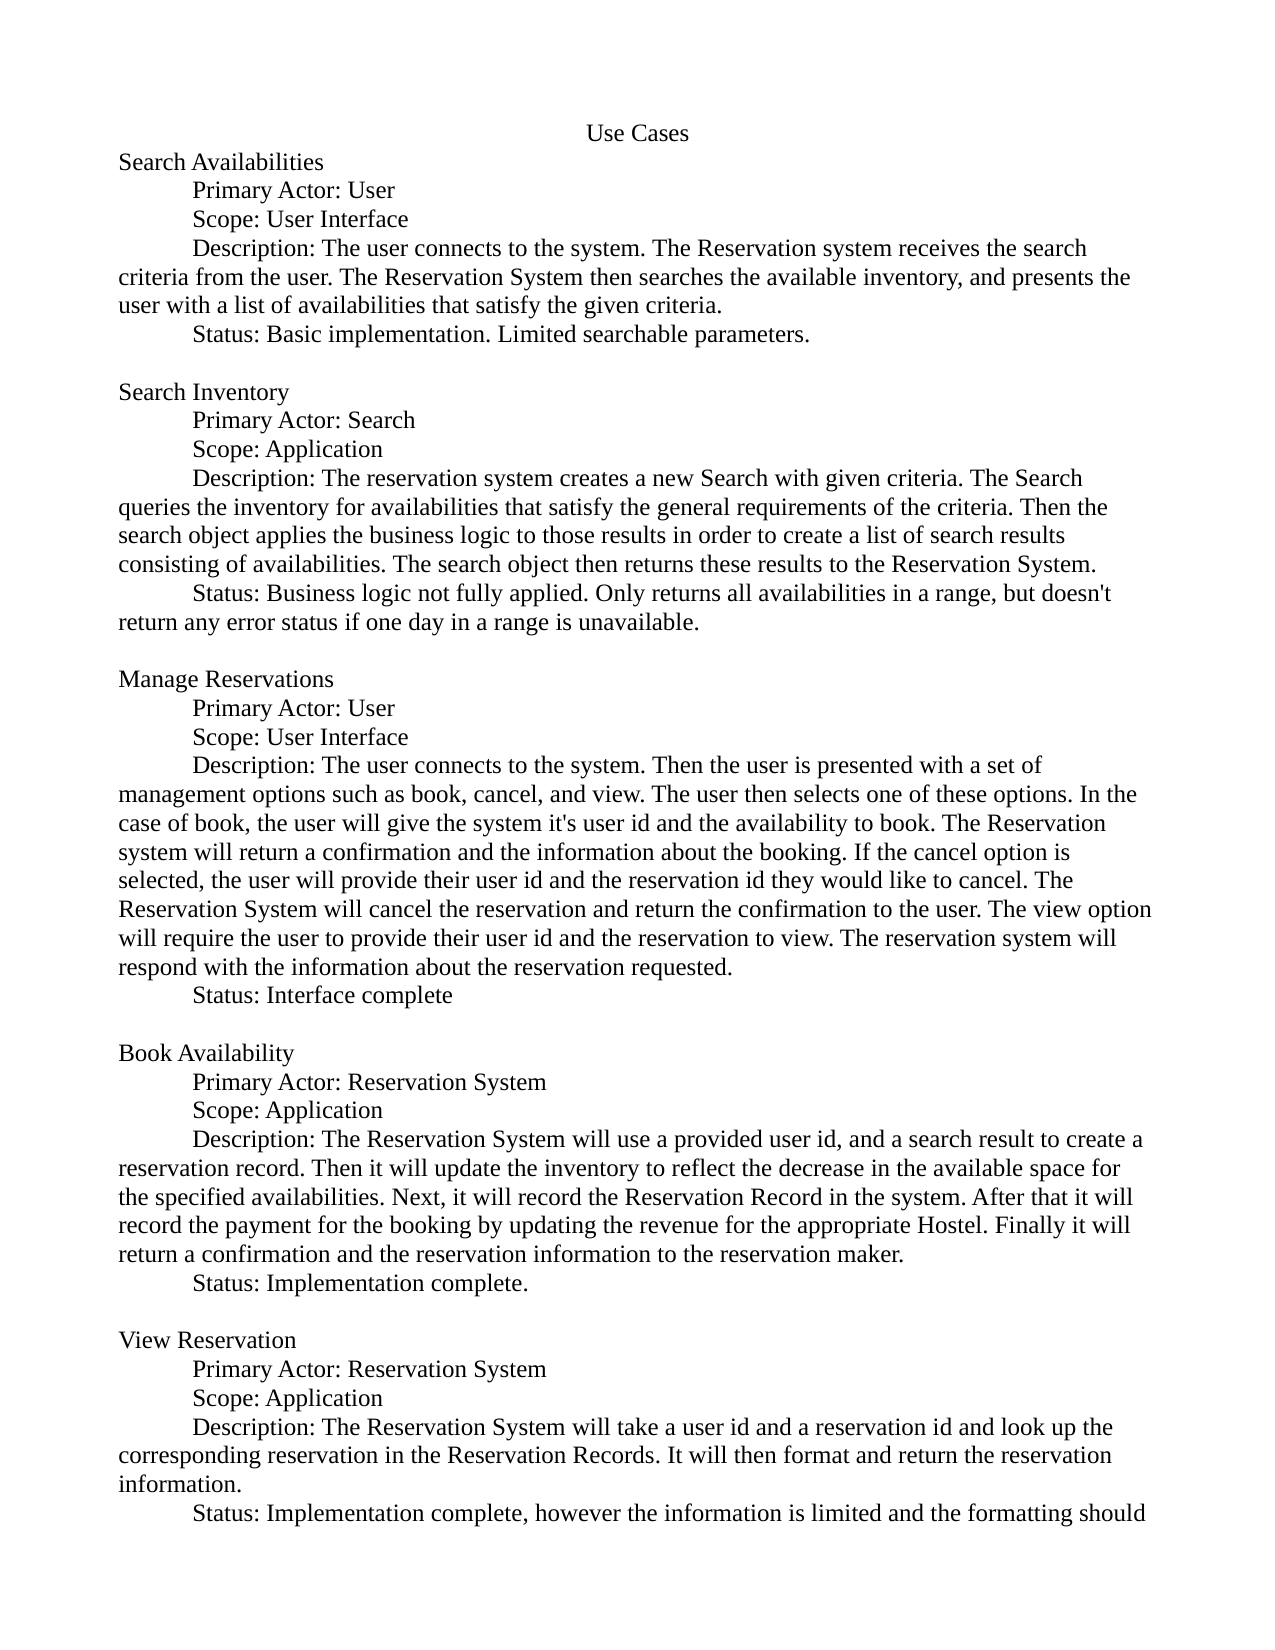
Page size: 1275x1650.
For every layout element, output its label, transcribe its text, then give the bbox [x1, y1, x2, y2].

text Scope: Application [118, 1096, 1157, 1124]
text Primary Actor: Search [118, 406, 1157, 434]
text Manage Reservations [118, 664, 1157, 693]
text View Reservation [118, 1326, 1157, 1354]
text Primary Actor: User [118, 176, 1157, 204]
text Primary Actor: Reservation System [118, 1067, 1157, 1096]
text Primary Actor: Reservation System [118, 1354, 1157, 1383]
text Search Availabilities [118, 147, 1157, 176]
text Status: Interface complete [118, 981, 1157, 1009]
text Status: Implementation complete, however the information is limited and the formatting should [118, 1498, 1157, 1527]
text Book Availability [118, 1038, 1157, 1067]
text Scope: Application [118, 1383, 1157, 1412]
text Scope: Application [118, 434, 1157, 463]
text Use Cases [118, 118, 1157, 147]
text Description: The Reservation System will use a provided user id, and a search result to create a reservation record. Then it will update the inventory to reflect the decrease in the available space for the specified availabilities. Next, it will record the Reservation Record in the system. After that it will record the payment for the booking by updating the revenue for the appropriate Hostel. Finally it will return a confirmation and the reservation information to the reservation maker. [118, 1124, 1157, 1268]
text Description: The reservation system creates a new Search with given criteria. The Search queries the inventory for availabilities that satisfy the general requirements of the criteria. Then the search object applies the business logic to those results in order to create a list of search results consisting of availabilities. The search object then returns these results to the Reservation System. [118, 463, 1157, 578]
text Primary Actor: User [118, 693, 1157, 722]
text Description: The user connects to the system. Then the user is presented with a set of management options such as book, cancel, and view. The user then selects one of these options. In the case of book, the user will give the system it's user id and the availability to book. The Reservation system will return a confirmation and the information about the booking. If the cancel option is selected, the user will provide their user id and the reservation id they would like to cancel. The Reservation System will cancel the reservation and return the confirmation to the user. The view option will require the user to provide their user id and the reservation to view. The reservation system will respond with the information about the reservation requested. [118, 751, 1157, 981]
text Status: Business logic not fully applied. Only returns all availabilities in a range, but doesn't return any error status if one day in a range is unavailable. [118, 578, 1157, 636]
text Description: The Reservation System will take a user id and a reservation id and look up the corresponding reservation in the Reservation Records. It will then format and return the reservation information. [118, 1412, 1157, 1498]
text Scope: User Interface [118, 722, 1157, 751]
text Scope: User Interface [118, 204, 1157, 233]
text Status: Basic implementation. Limited searchable parameters. [118, 319, 1157, 348]
text Description: The user connects to the system. The Reservation system receives the search criteria from the user. The Reservation System then searches the available inventory, and presents the user with a list of availabilities that satisfy the given criteria. [118, 233, 1157, 319]
text Search Inventory [118, 377, 1157, 406]
text Status: Implementation complete. [118, 1268, 1157, 1297]
